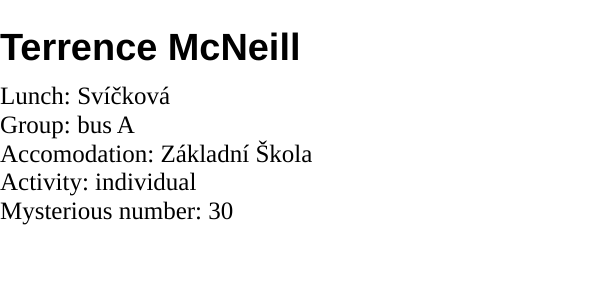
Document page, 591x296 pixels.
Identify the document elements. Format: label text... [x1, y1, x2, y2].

text Group: bus A [0, 110, 591, 139]
text Activity: individual [0, 167, 591, 196]
text Accomodation: Základní Škola [0, 139, 591, 167]
text Mysterious number: 30 [0, 196, 591, 225]
text Lunch: Svíčková [0, 81, 591, 110]
subtitle Terrence McNeill [0, 25, 591, 69]
